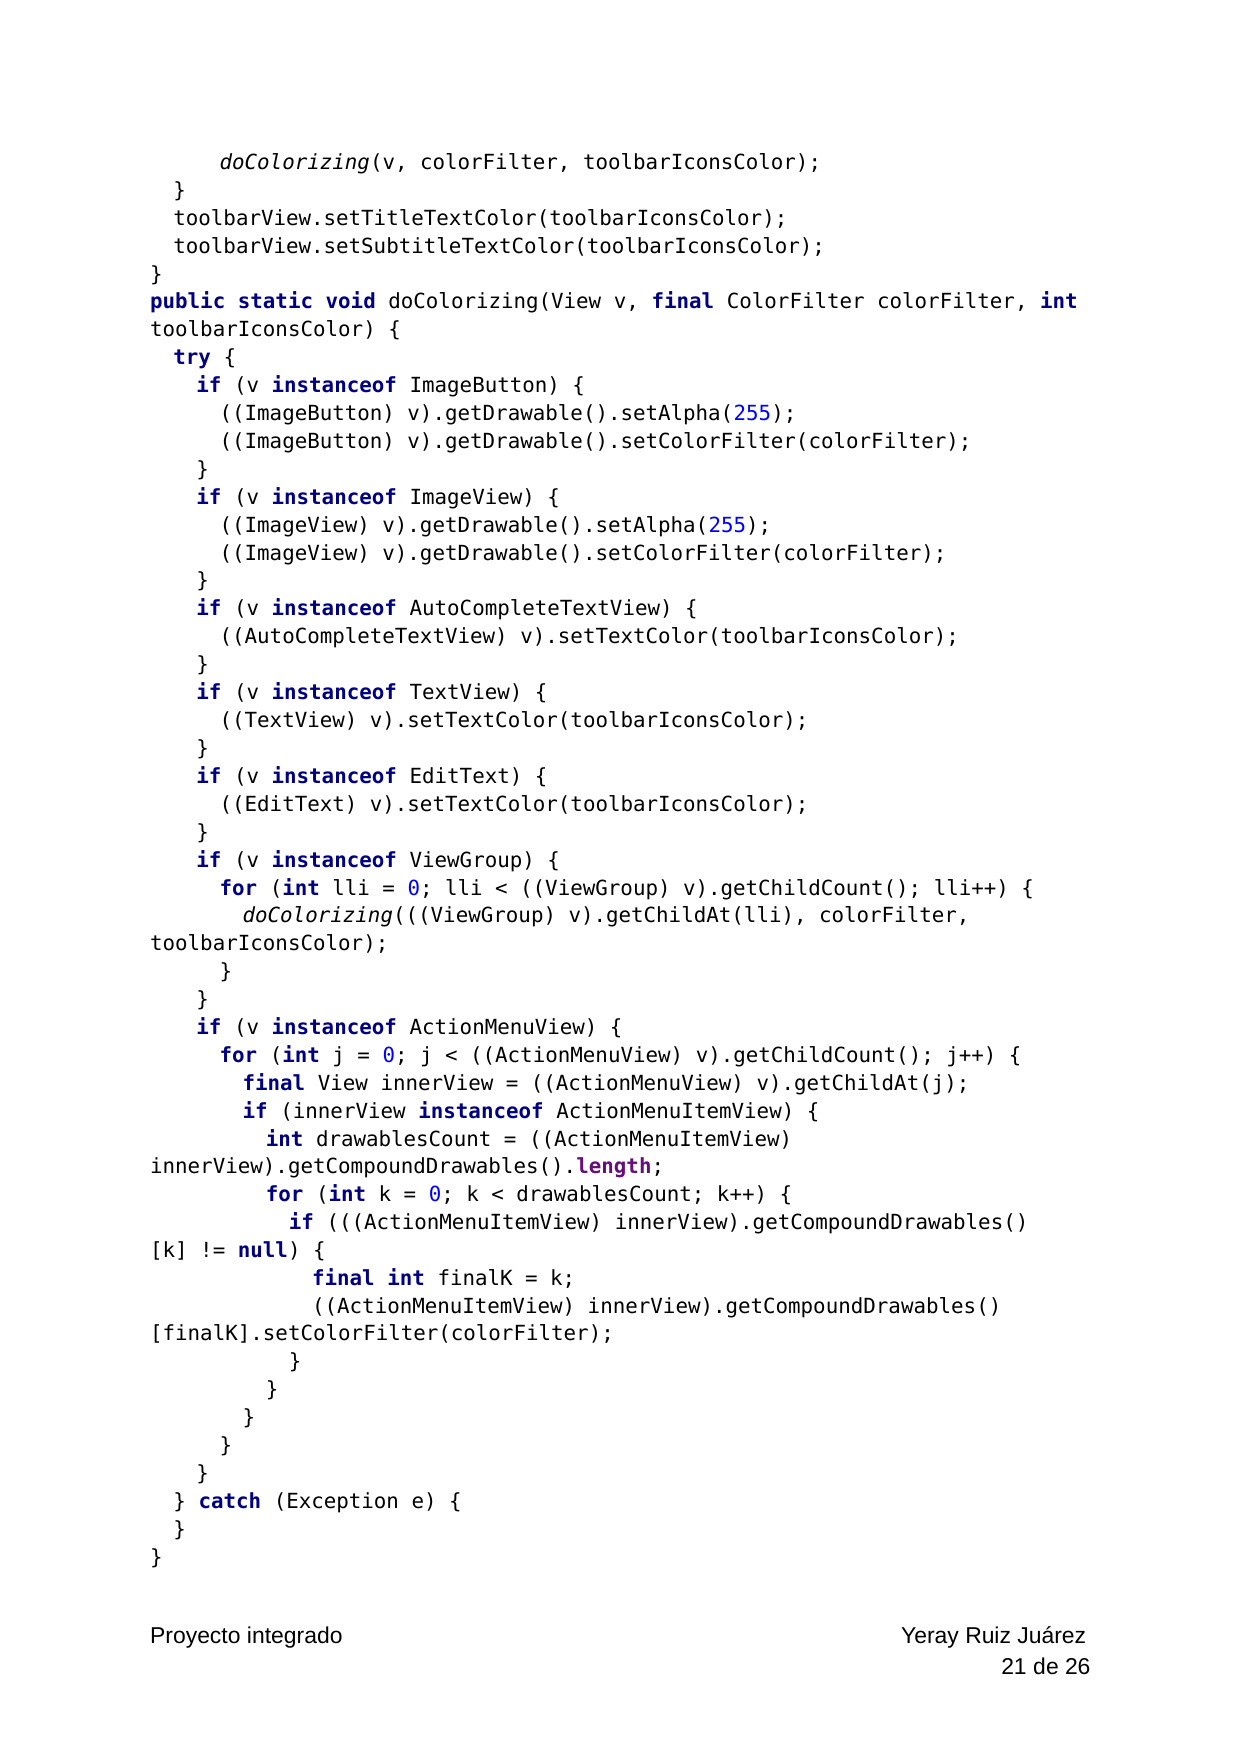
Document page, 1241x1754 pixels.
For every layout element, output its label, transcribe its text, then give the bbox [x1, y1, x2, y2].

text } [150, 1433, 1090, 1457]
text doColorizing(((ViewGroup) v).getChildAt(lli), colorFilter, toolbarIconsColor); [150, 903, 1090, 956]
text int drawablesCount = ((ActionMenuItemView) innerView).getCompoundDrawables().length; [150, 1127, 1090, 1179]
text } [150, 820, 1090, 844]
text for (int k = 0; k < drawablesCount; k++) { [150, 1182, 1090, 1206]
text if (v instanceof AutoCompleteTextView) { [150, 596, 1090, 621]
text ((ImageView) v).getDrawable().setAlpha(255); [150, 513, 1090, 537]
text } [150, 1461, 1090, 1485]
text } [150, 457, 1090, 481]
text if (((ActionMenuItemView) innerView).getCompoundDrawables()[k] != null) { [150, 1210, 1090, 1262]
text ((ImageView) v).getDrawable().setColorFilter(colorFilter); [150, 541, 1090, 565]
text if (v instanceof ViewGroup) { [150, 848, 1090, 872]
text if (v instanceof ImageButton) { [150, 373, 1090, 397]
text public static void doColorizing(View v, final ColorFilter colorFilter, int toolbarIconsColor) { [150, 289, 1090, 342]
text } [150, 652, 1090, 676]
text if (v instanceof ActionMenuView) { [150, 1015, 1090, 1039]
text for (int lli = 0; lli < ((ViewGroup) v).getChildCount(); lli++) { [150, 876, 1090, 900]
text if (innerView instanceof ActionMenuItemView) { [150, 1099, 1090, 1123]
text } [150, 178, 1090, 202]
text ((TextView) v).setTextColor(toolbarIconsColor); [150, 708, 1090, 732]
text } [150, 262, 1090, 286]
text final int finalK = k; [150, 1266, 1090, 1290]
text for (int j = 0; j < ((ActionMenuView) v).getChildCount(); j++) { [150, 1043, 1090, 1067]
text ((ActionMenuItemView) innerView).getCompoundDrawables()[finalK].setColorFilter(colorFilter); [150, 1294, 1090, 1346]
text } [150, 987, 1090, 1011]
text } [150, 1349, 1090, 1373]
text ((ImageButton) v).getDrawable().setAlpha(255); [150, 401, 1090, 425]
text } [150, 1517, 1090, 1541]
text ((AutoCompleteTextView) v).setTextColor(toolbarIconsColor); [150, 624, 1090, 648]
text if (v instanceof ImageView) { [150, 485, 1090, 509]
text } [150, 568, 1090, 593]
text } [150, 1545, 1090, 1569]
text toolbarView.setTitleTextColor(toolbarIconsColor); [150, 206, 1090, 230]
text if (v instanceof TextView) { [150, 680, 1090, 704]
text } catch (Exception e) { [150, 1489, 1090, 1513]
text try { [150, 345, 1090, 369]
text ((EditText) v).setTextColor(toolbarIconsColor); [150, 792, 1090, 816]
text toolbarView.setSubtitleTextColor(toolbarIconsColor); [150, 234, 1090, 258]
text } [150, 1377, 1090, 1401]
text final View innerView = ((ActionMenuView) v).getChildAt(j); [150, 1071, 1090, 1095]
text if (v instanceof EditText) { [150, 764, 1090, 788]
text doColorizing(v, colorFilter, toolbarIconsColor); [150, 150, 1090, 174]
text } [150, 1405, 1090, 1429]
text } [150, 736, 1090, 760]
text } [150, 959, 1090, 983]
text ((ImageButton) v).getDrawable().setColorFilter(colorFilter); [150, 429, 1090, 453]
